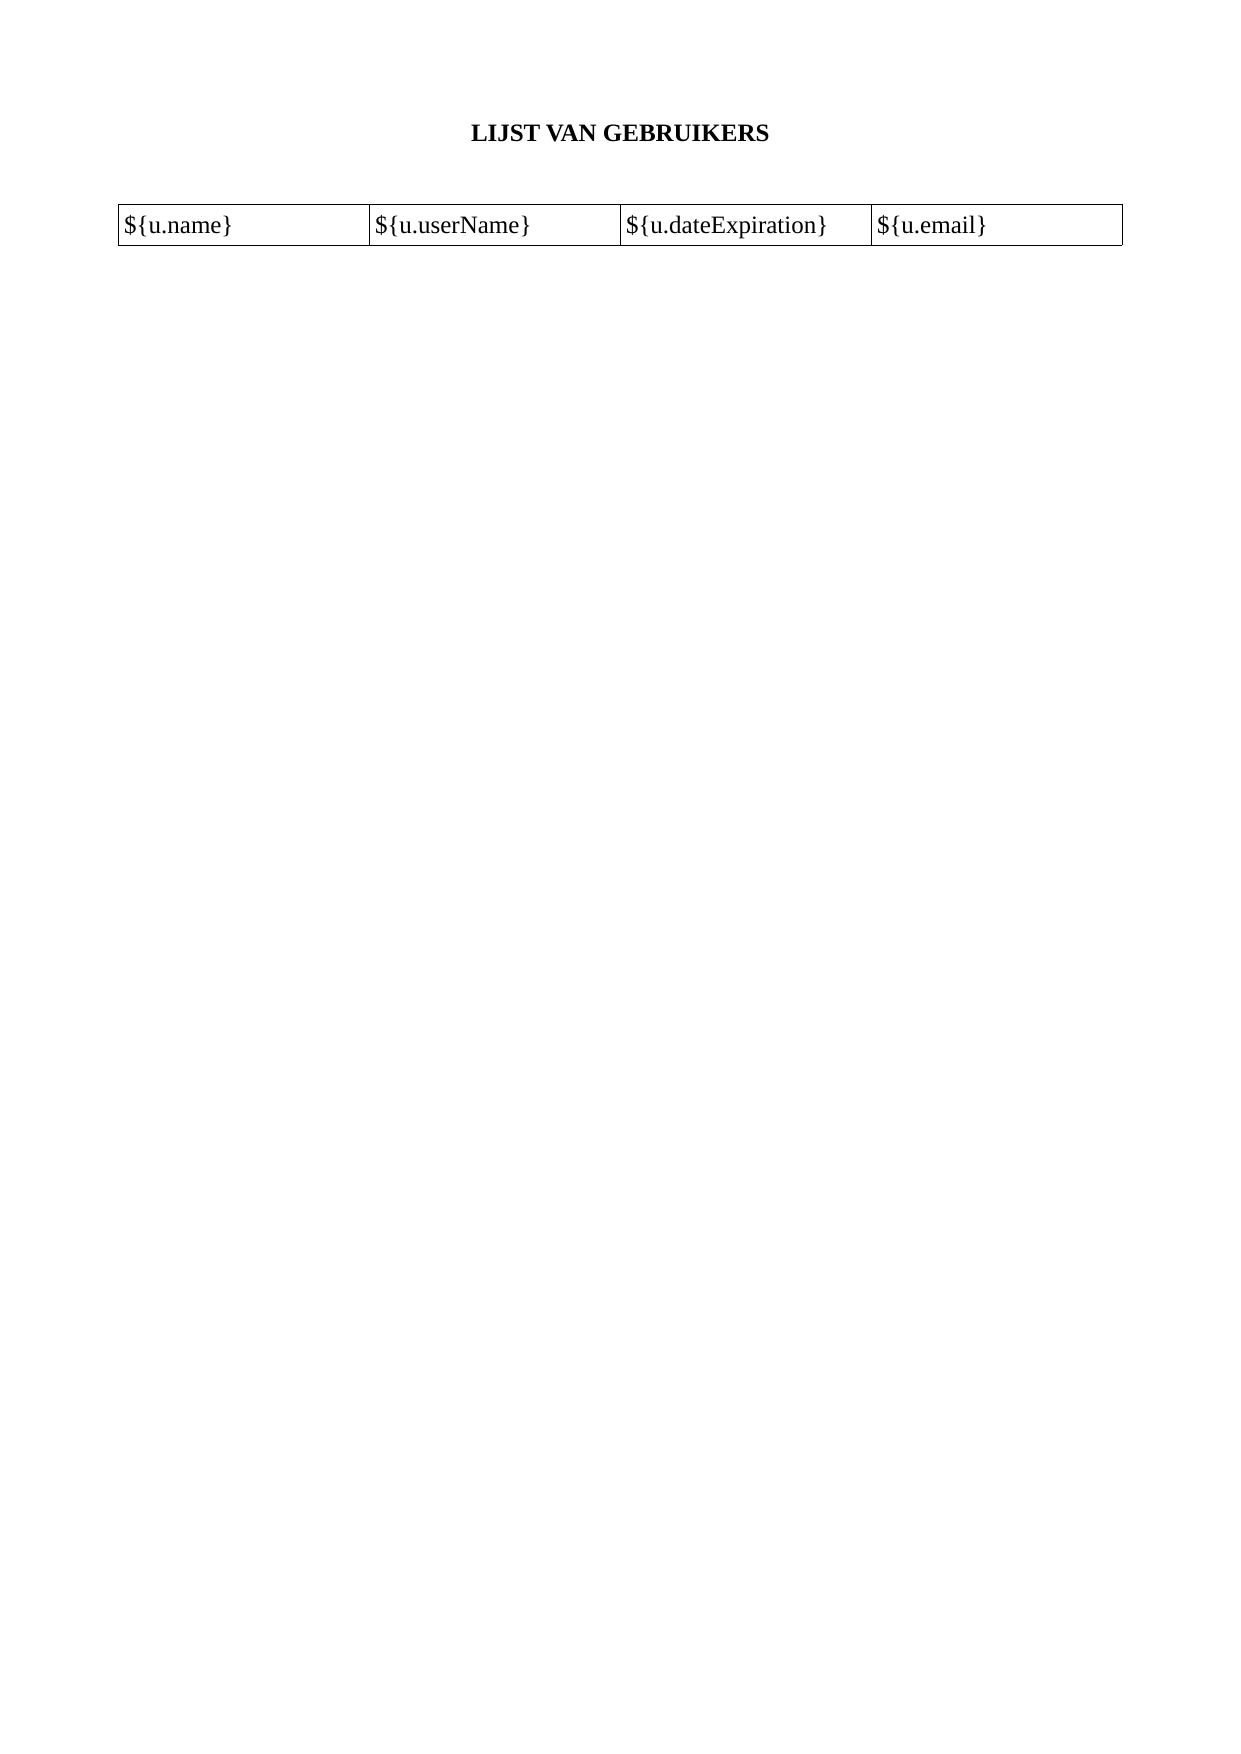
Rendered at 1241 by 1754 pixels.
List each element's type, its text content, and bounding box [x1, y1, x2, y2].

text [#list users.user as u] [118, 176, 1122, 204]
text LIJST VAN GEBRUIKERS [118, 118, 1122, 147]
table_header ${u.email} [872, 205, 1122, 245]
table_header ${u.userName} [370, 205, 620, 245]
text [/#list] [118, 246, 1122, 273]
table_header ${u.dateExpiration} [621, 205, 871, 245]
table_header ${u.name} [119, 205, 369, 245]
